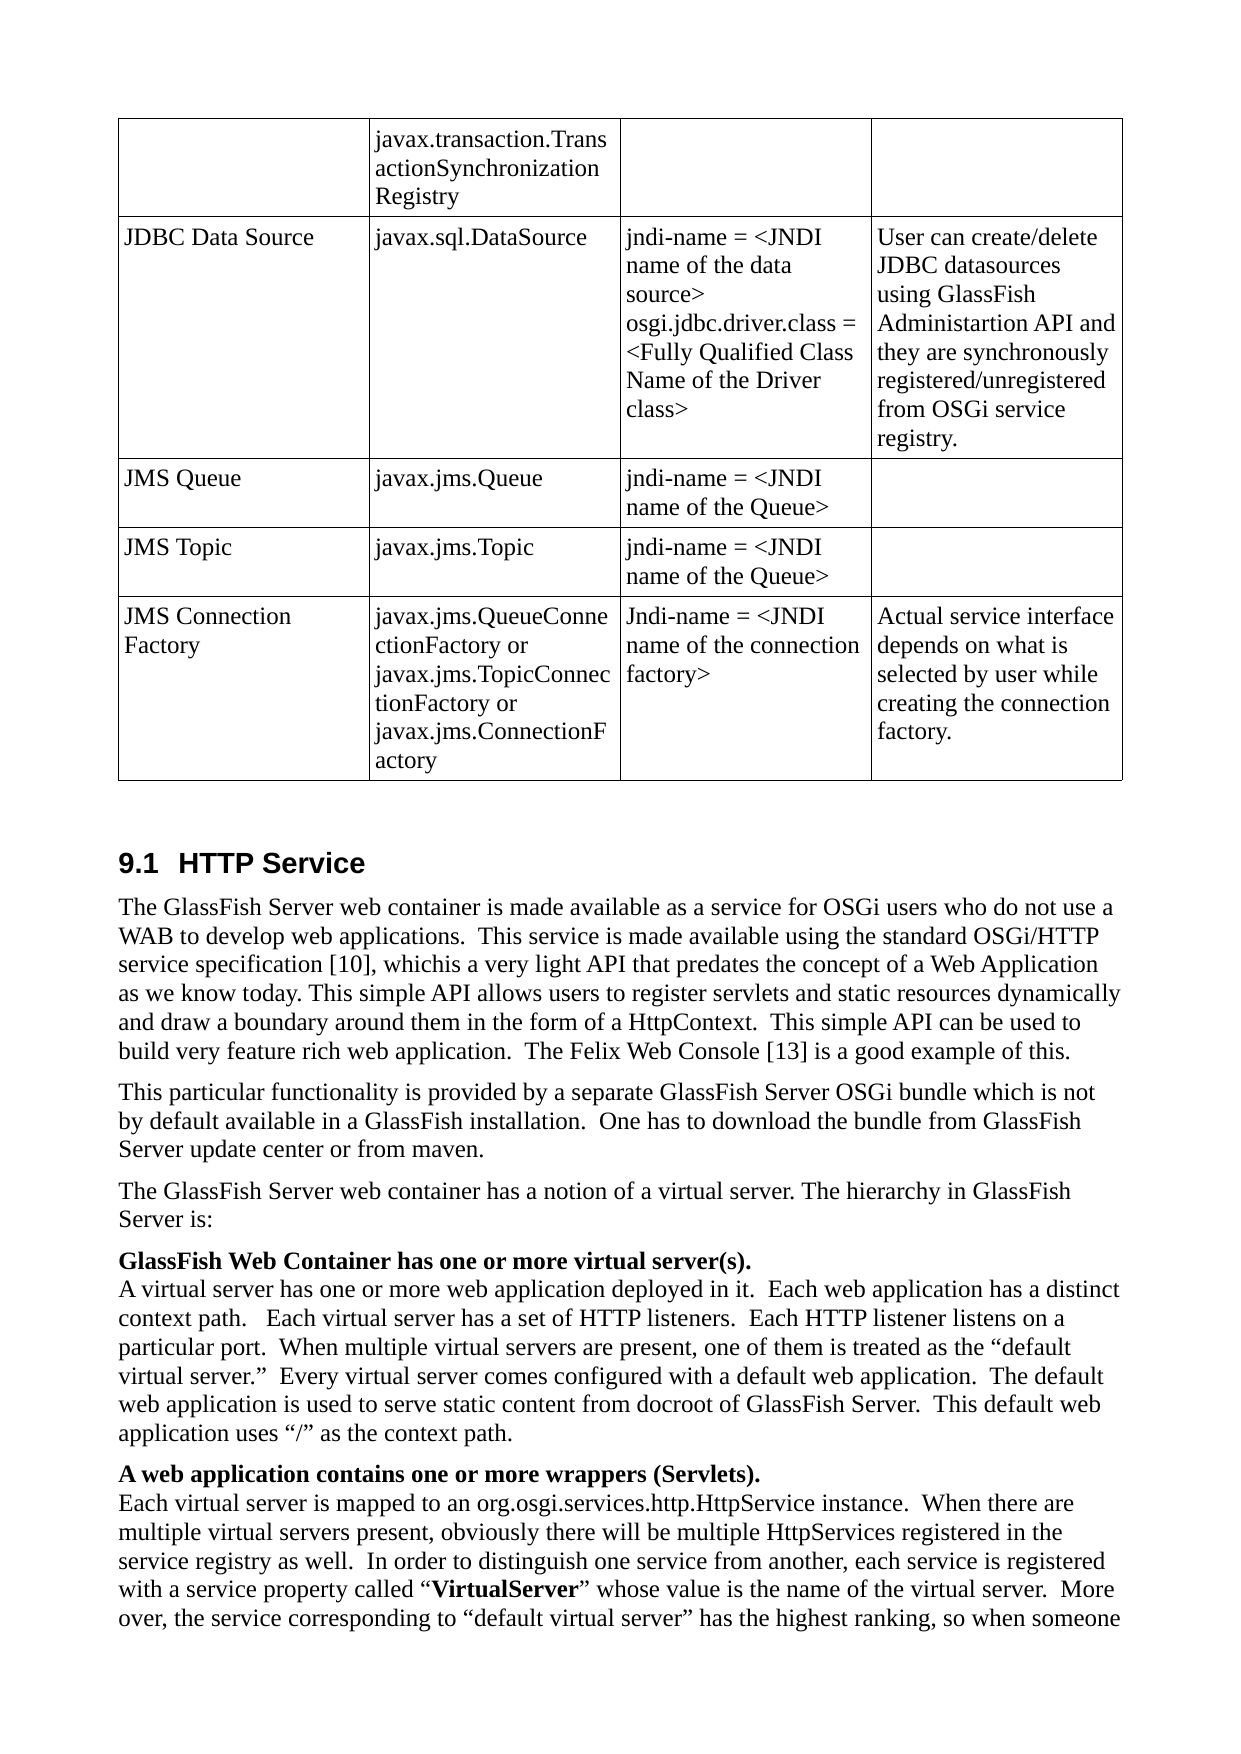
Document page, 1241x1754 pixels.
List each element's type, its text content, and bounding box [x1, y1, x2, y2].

table_cell JMS Queue [119, 459, 369, 527]
table_cell javax.jms.Queue [370, 459, 620, 527]
table_cell [872, 528, 1122, 596]
table_cell JDBC Data Source [119, 217, 369, 457]
table_cell [872, 459, 1122, 527]
table_cell [872, 119, 1122, 216]
table_cell Jndi-name = <JNDI name of the connection factory> [621, 597, 871, 780]
table_cell javax.sql.DataSource [370, 217, 620, 457]
table_cell [621, 119, 871, 216]
table_cell [119, 119, 369, 216]
table_cell JMS Connection Factory [119, 597, 369, 780]
table_cell User can create/delete JDBC datasources using GlassFish Administartion API and they are synchronously registered/unregistered from OSGi service registry. [872, 217, 1122, 457]
table_cell jndi-name = <JNDI name of the Queue> [621, 459, 871, 527]
text A web application contains one or more wrappers (Servlets). Each virtual server is mapped to an org.osgi.services.http.HttpService instance. When there are multiple virtual servers present, obviously there will be multiple HttpServices registered in the service registry as well. In order to distinguish one service from another, each service is registered with a service property called “VirtualServer” whose value is the name of the virtual server. More over, the service corresponding to “default virtual server” has the highest ranking, so when someone [118, 1459, 1122, 1632]
table_cell Actual service interface depends on what is selected by user while creating the connection factory. [872, 597, 1122, 780]
text GlassFish Web Container has one or more virtual server(s). A virtual server has one or more web application deployed in it. Each web application has a distinct context path. Each virtual server has a set of HTTP listeners. Each HTTP listener listens on a particular port. When multiple virtual servers are present, one of them is treated as the “default virtual server.” Every virtual server comes configured with a default web application. The default web application is used to serve static content from docroot of GlassFish Server. This default web application uses “/” as the context path. [118, 1246, 1122, 1447]
text The GlassFish Server web container is made available as a service for OSGi users who do not use a WAB to develop web applications. This service is made available using the standard OSGi/HTTP service specification [10], whichis a very light API that predates the concept of a Web Application as we know today. This simple API allows users to register servlets and static resources dynamically and draw a boundary around them in the form of a HttpContext. This simple API can be used to build very feature rich web application. The Felix Web Console [13] is a good example of this. [118, 892, 1122, 1064]
subtitle HTTP Service [118, 846, 1122, 879]
table_cell javax.jms.Topic [370, 528, 620, 596]
table_cell jndi-name = <JNDI name of the data source> osgi.jdbc.driver.class = <Fully Qualified Class Name of the Driver class> [621, 217, 871, 457]
table_cell JMS Topic [119, 528, 369, 596]
table_cell jndi-name = <JNDI name of the Queue> [621, 528, 871, 596]
text This particular functionality is provided by a separate GlassFish Server OSGi bundle which is not by default available in a GlassFish installation. One has to download the bundle from GlassFish Server update center or from maven. [118, 1077, 1122, 1163]
table_cell javax.transaction.TransactionSynchronizationRegistry [370, 119, 620, 216]
table_cell javax.jms.QueueConnectionFactory or javax.jms.TopicConnectionFactory or javax.jms.ConnectionFactory [370, 597, 620, 780]
text The GlassFish Server web container has a notion of a virtual server. The hierarchy in GlassFish Server is: [118, 1176, 1122, 1233]
